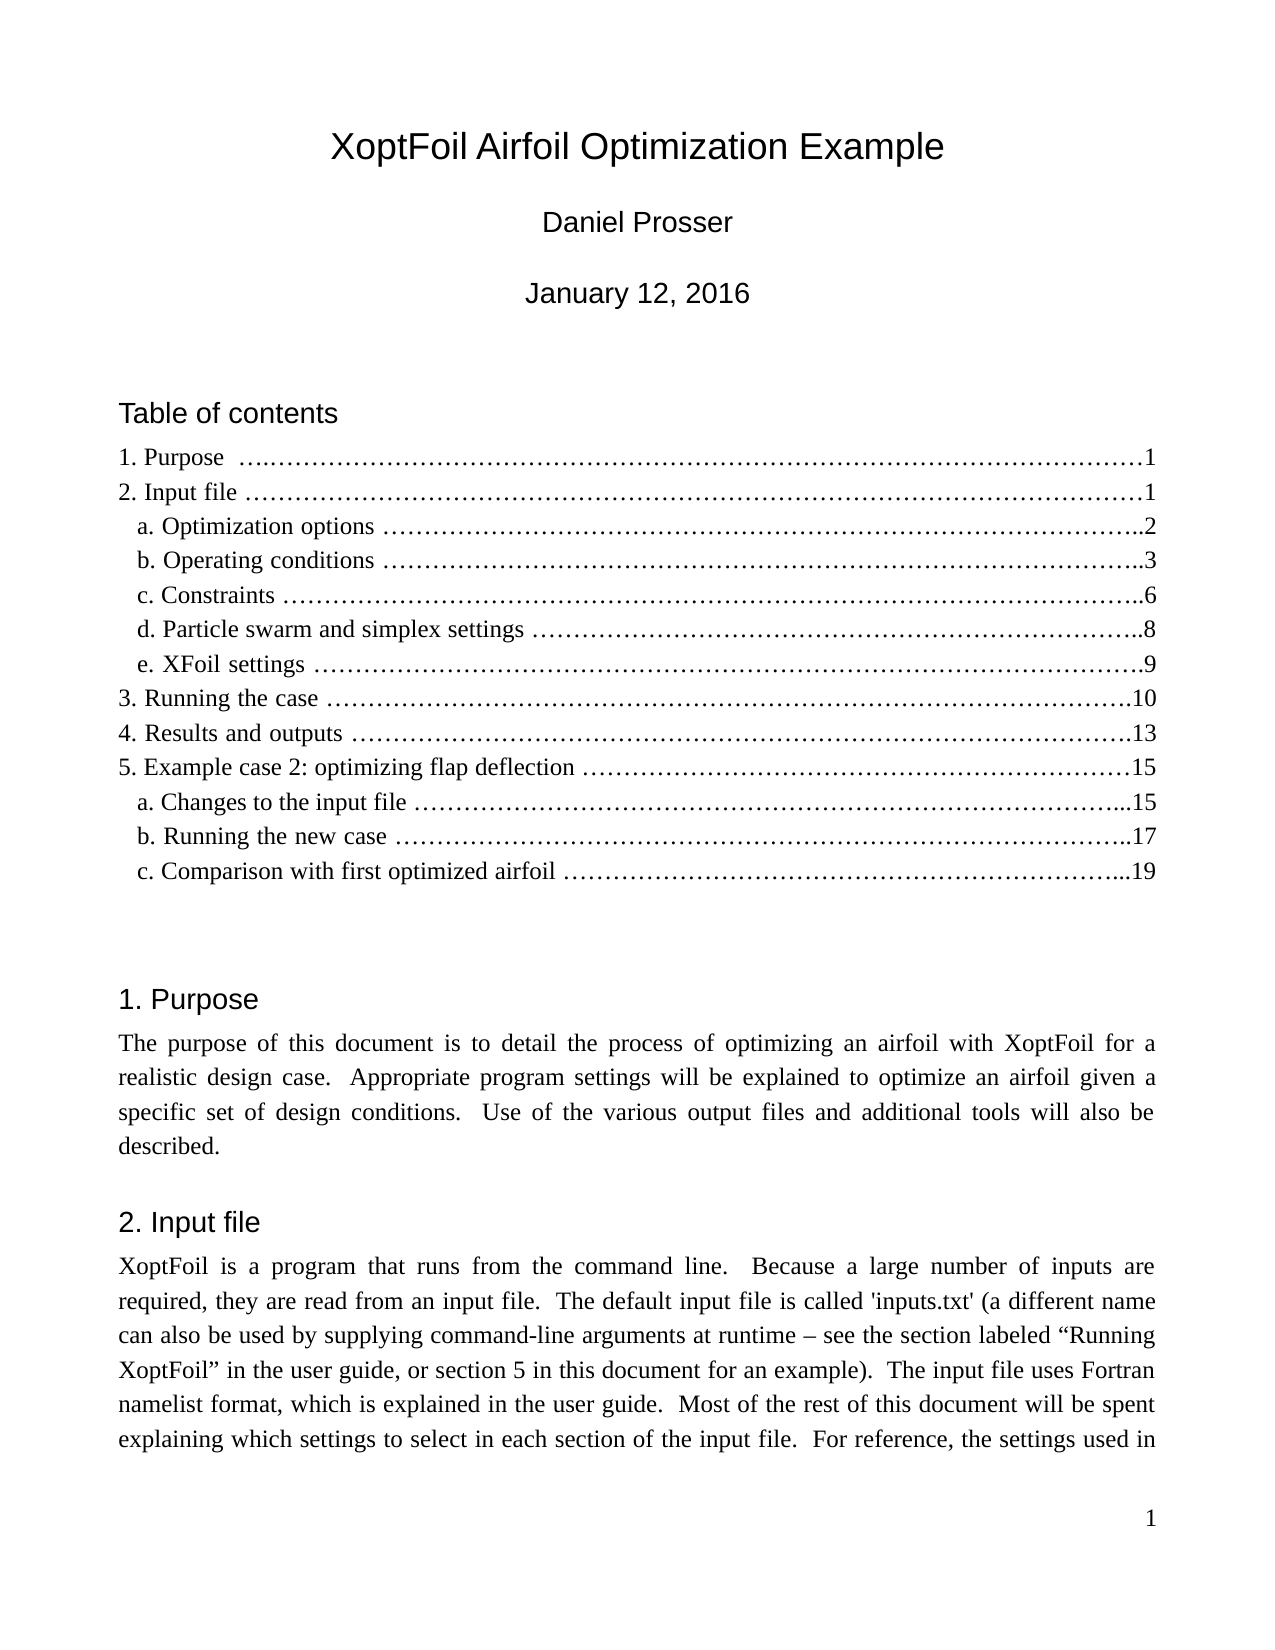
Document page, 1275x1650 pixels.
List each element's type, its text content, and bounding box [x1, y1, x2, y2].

text c. Comparison with first optimized airfoil …………………………………………………………...19 [137, 856, 1157, 885]
text e. XFoil settings ……………………………………………………………………………………….9 [137, 649, 1157, 678]
subtitle January 12, 2016 [118, 276, 1157, 309]
subtitle 2. Input file [118, 1205, 1157, 1239]
text c. Constraints …………………………………………………………………………………………..6 [137, 580, 1157, 609]
subtitle XoptFoil Airfoil Optimization Example [118, 124, 1157, 167]
text a. Optimization options ………………………………………………………………………………..2 [137, 511, 1157, 540]
subtitle Daniel Prosser [118, 205, 1157, 238]
text 1. Purpose ….……………………………………………………………………………………………1 [118, 442, 1157, 471]
text The purpose of this document is to detail the process of optimizing an airfoil with XoptFoil for a realistic design case. Appropriate program settings will be explained to optimize an airfoil given a specific set of design conditions. Use of the various output files and additional tools will also be described. [118, 1028, 1157, 1160]
text b. Operating conditions ………………………………………………………………………………..3 [137, 546, 1157, 574]
text d. Particle swarm and simplex settings ………………………………………………………………..8 [137, 614, 1157, 643]
text b. Running the new case ……………………………………………………………………………..17 [137, 821, 1157, 850]
text a. Changes to the input file …………………………………………………………………………...15 [137, 787, 1157, 816]
subtitle Table of contents [118, 396, 1157, 430]
text XoptFoil is a program that runs from the command line. Because a large number of inputs are required, they are read from an input file. The default input file is called 'inputs.txt' (a different name can also be used by supplying command-line arguments at runtime – see the section labeled “Running XoptFoil” in the user guide, or section 5 in this document for an example). The input file uses Fortran namelist format, which is explained in the user guide. Most of the rest of this document will be spent explaining which settings to select in each section of the input file. For reference, the settings used in [118, 1251, 1157, 1452]
text 5. Example case 2: optimizing flap deflection …………………………………………………………15 [118, 752, 1157, 781]
text 4. Results and outputs ………………………………………………………………………………….13 [118, 718, 1157, 747]
text 3. Running the case …………………………………………………………………………………….10 [118, 683, 1157, 712]
subtitle 1. Purpose [118, 982, 1157, 1015]
text 2. Input file ………………………………………………………………………………………………1 [118, 477, 1157, 505]
